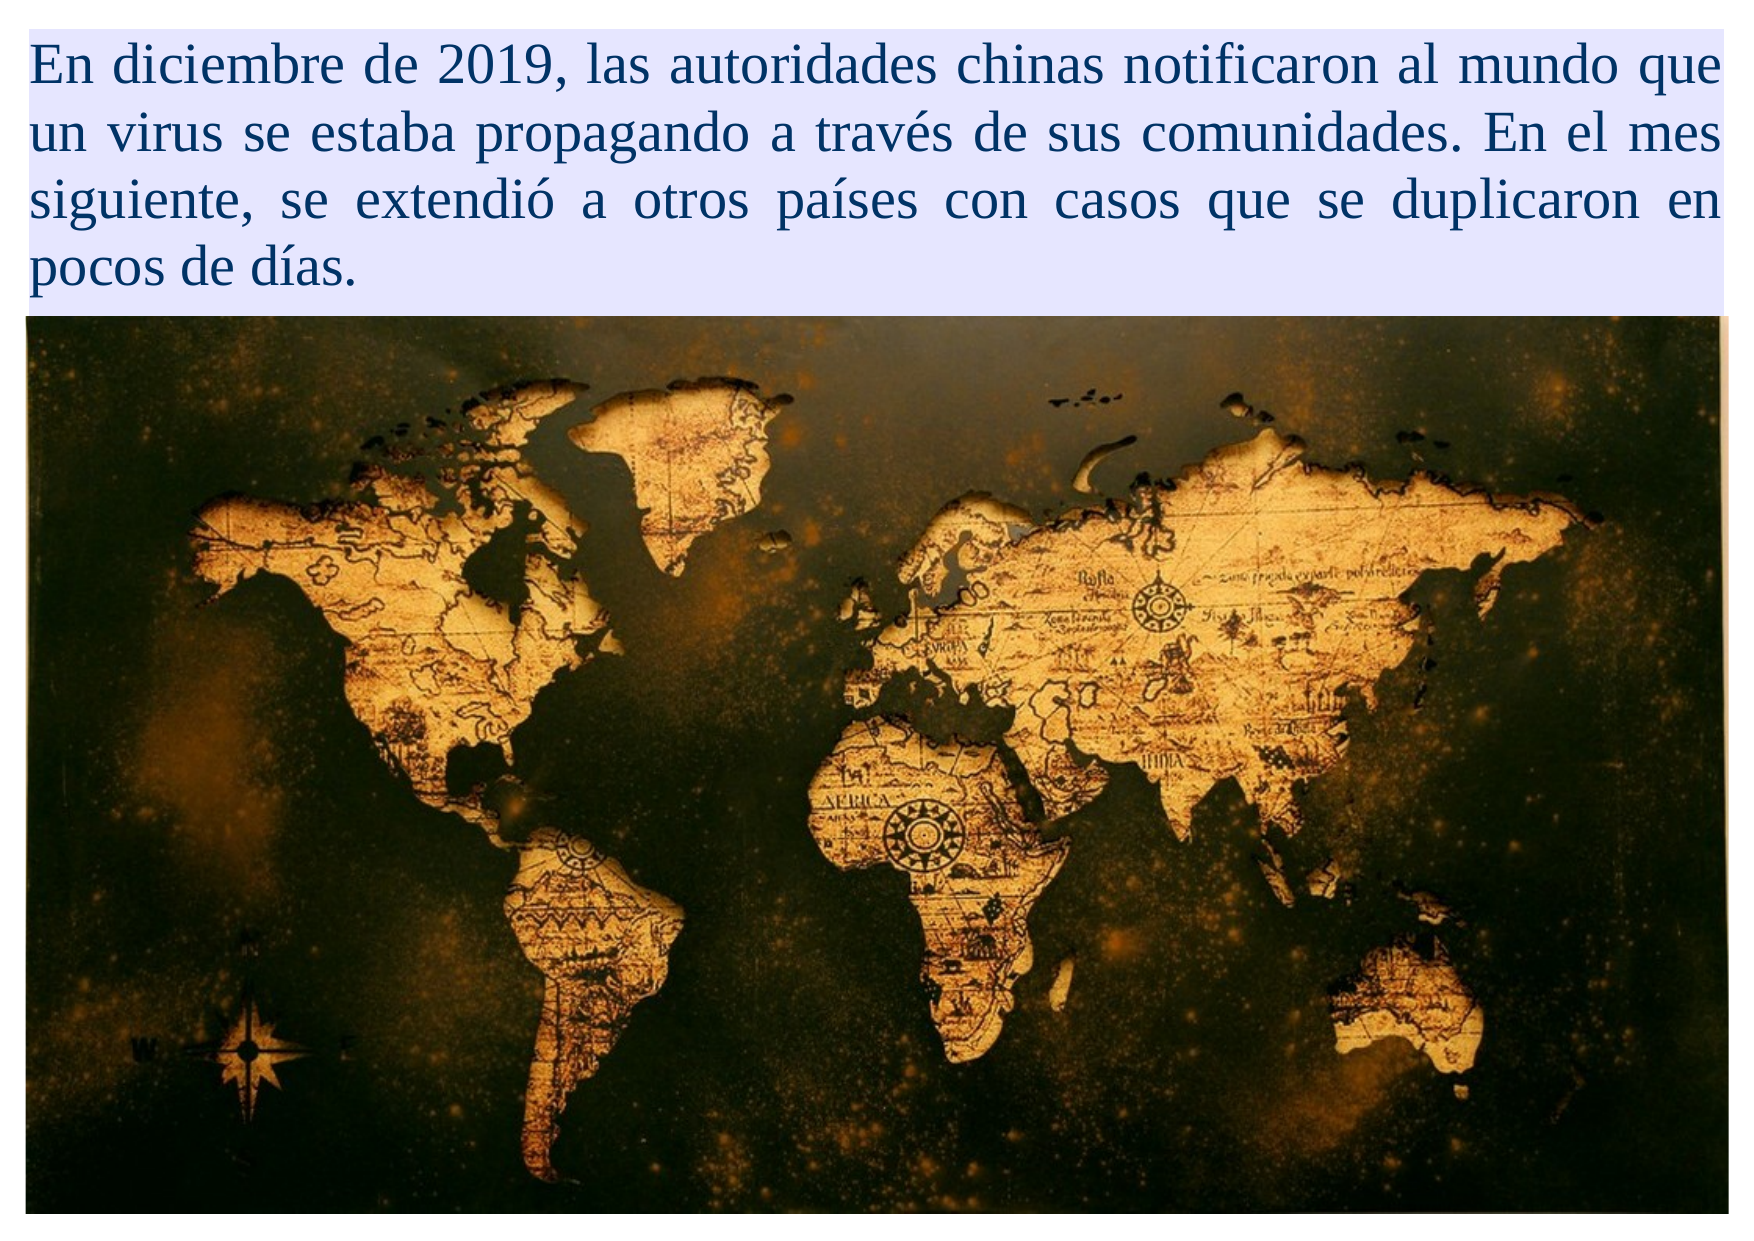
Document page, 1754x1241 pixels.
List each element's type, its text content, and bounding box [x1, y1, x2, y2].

text En diciembre de 2019, las autoridades chinas notificaron al mundo que un virus se estaba propagando a través de sus comunidades. En el mes siguiente, se extendió a otros países con casos que se duplicaron en pocos de días. [29, 29, 1724, 298]
picture [25, 316, 1729, 1214]
